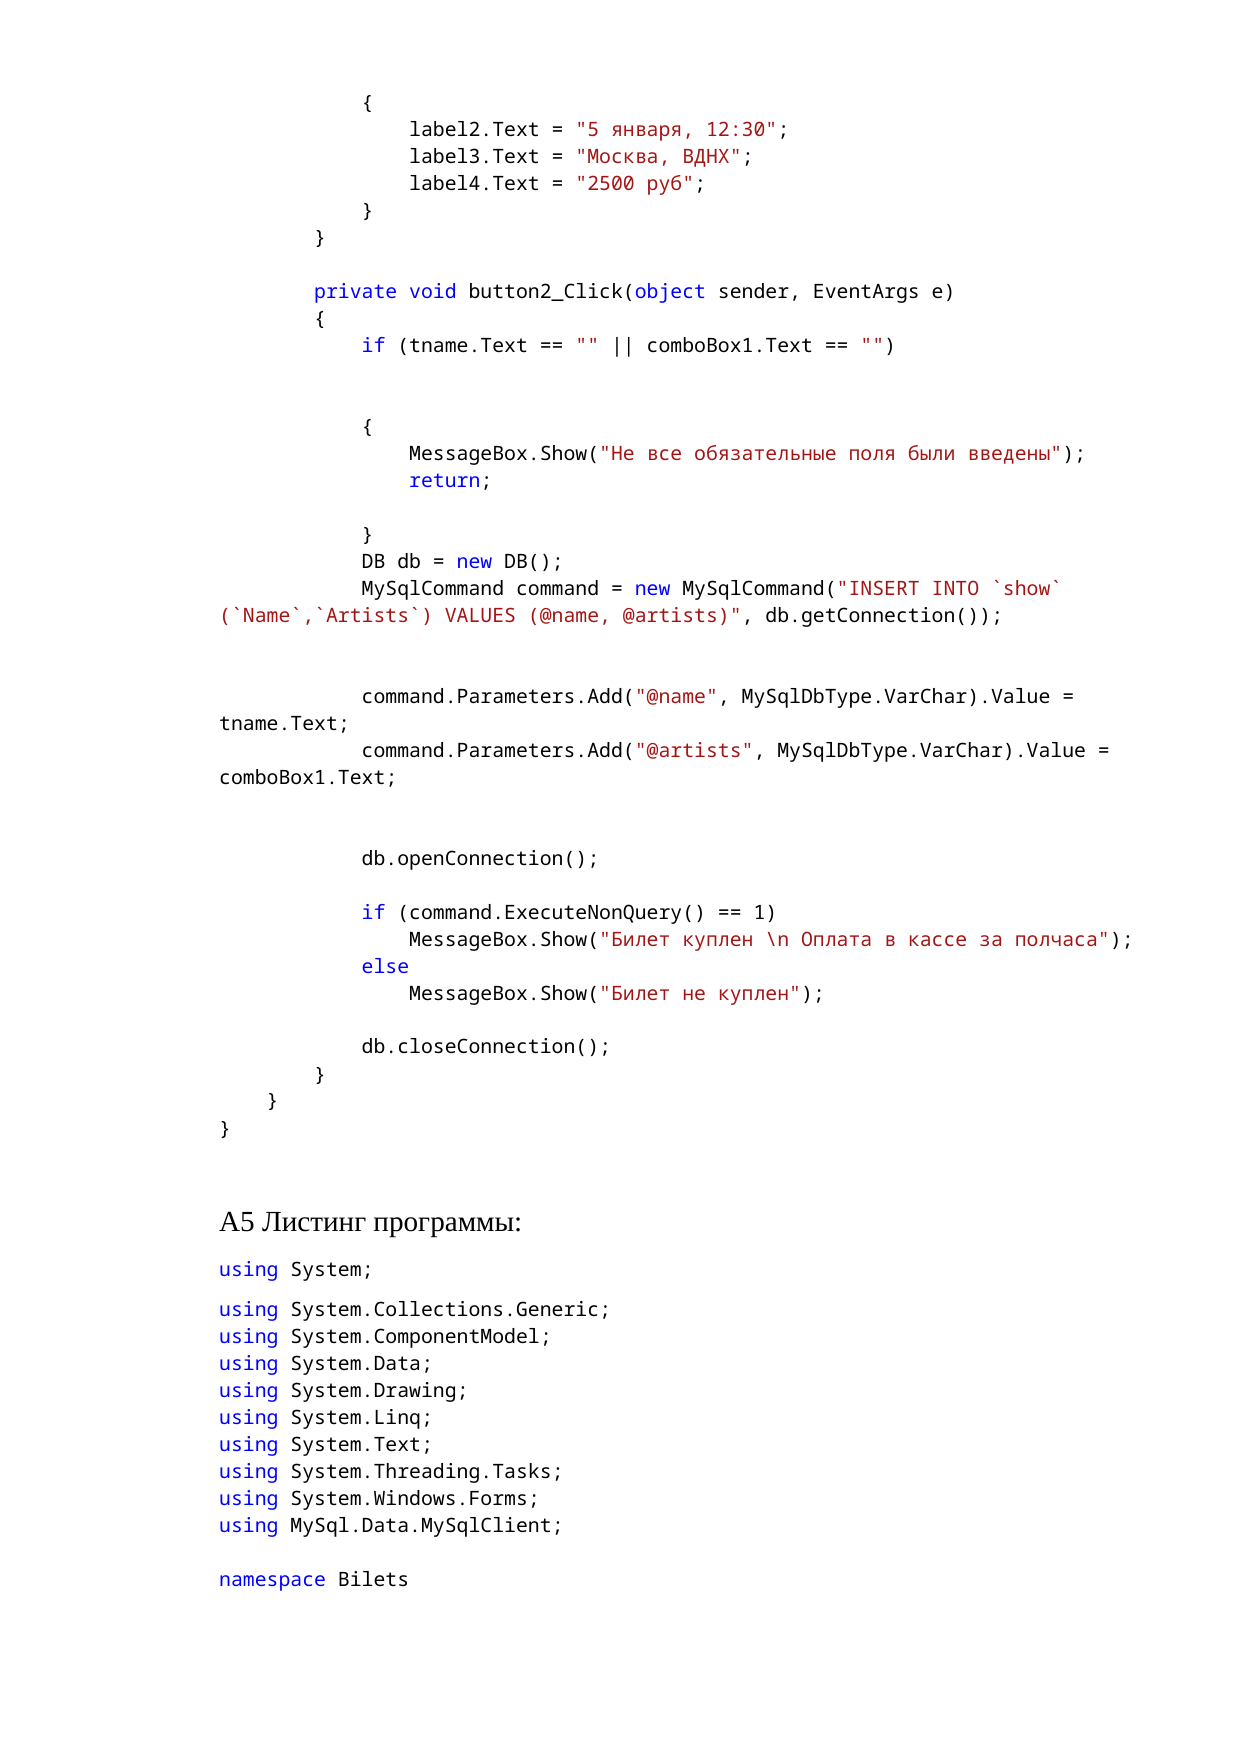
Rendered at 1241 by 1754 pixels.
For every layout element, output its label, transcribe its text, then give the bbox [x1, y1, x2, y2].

text MessageBox.Show("Не все обязательные поля были введены"); [219, 439, 1157, 466]
text label2.Text = "5 января, 12:30"; [219, 116, 1157, 142]
text А5 Листинг программы: [219, 1204, 1150, 1238]
text using System.Text; [219, 1430, 1157, 1457]
text } [219, 1114, 1150, 1141]
text { [219, 412, 1157, 439]
text } [219, 1060, 1157, 1087]
text { [219, 88, 1157, 116]
text using System.Linq; [219, 1403, 1157, 1430]
text command.Parameters.Add("@name", MySqlDbType.VarChar).Value = tname.Text; [219, 682, 1157, 736]
text if (command.ExecuteNonQuery() == 1) [219, 898, 1157, 925]
text } [219, 196, 1157, 223]
text command.Parameters.Add("@artists", MySqlDbType.VarChar).Value = comboBox1.Text; [219, 736, 1157, 790]
text return; [219, 466, 1157, 493]
text { [219, 304, 1157, 331]
text if (tname.Text == "" || comboBox1.Text == "") [219, 331, 1157, 358]
text using System.ComponentModel; [219, 1322, 1157, 1349]
text using System.Collections.Generic; [219, 1295, 1157, 1322]
text label3.Text = "Москва, ВДНХ"; [219, 142, 1157, 169]
text DB db = new DB(); [219, 547, 1157, 574]
text using System.Threading.Tasks; [219, 1457, 1157, 1484]
text MySqlCommand command = new MySqlCommand("INSERT INTO `show` (`Name`,`Artists`) VALUES (@name, @artists)", db.getConnection()); [219, 574, 1157, 628]
text namespace Bilets [219, 1565, 1157, 1592]
text MessageBox.Show("Билет не куплен"); [219, 979, 1157, 1006]
text private void button2_Click(object sender, EventArgs e) [219, 277, 1157, 304]
text using System.Windows.Forms; [219, 1484, 1157, 1511]
text using System.Data; [219, 1349, 1157, 1376]
text db.closeConnection(); [219, 1033, 1157, 1060]
text using System.Drawing; [219, 1376, 1157, 1403]
text } [219, 223, 1157, 250]
text using MySql.Data.MySqlClient; [219, 1511, 1157, 1538]
text label4.Text = "2500 руб"; [219, 169, 1157, 196]
text db.openConnection(); [219, 844, 1157, 871]
text MessageBox.Show("Билет куплен \n Оплата в кассе за полчаса"); [219, 925, 1157, 952]
text else [219, 952, 1157, 979]
text } [219, 520, 1157, 547]
text using System; [219, 1255, 1150, 1282]
text } [219, 1087, 1157, 1114]
